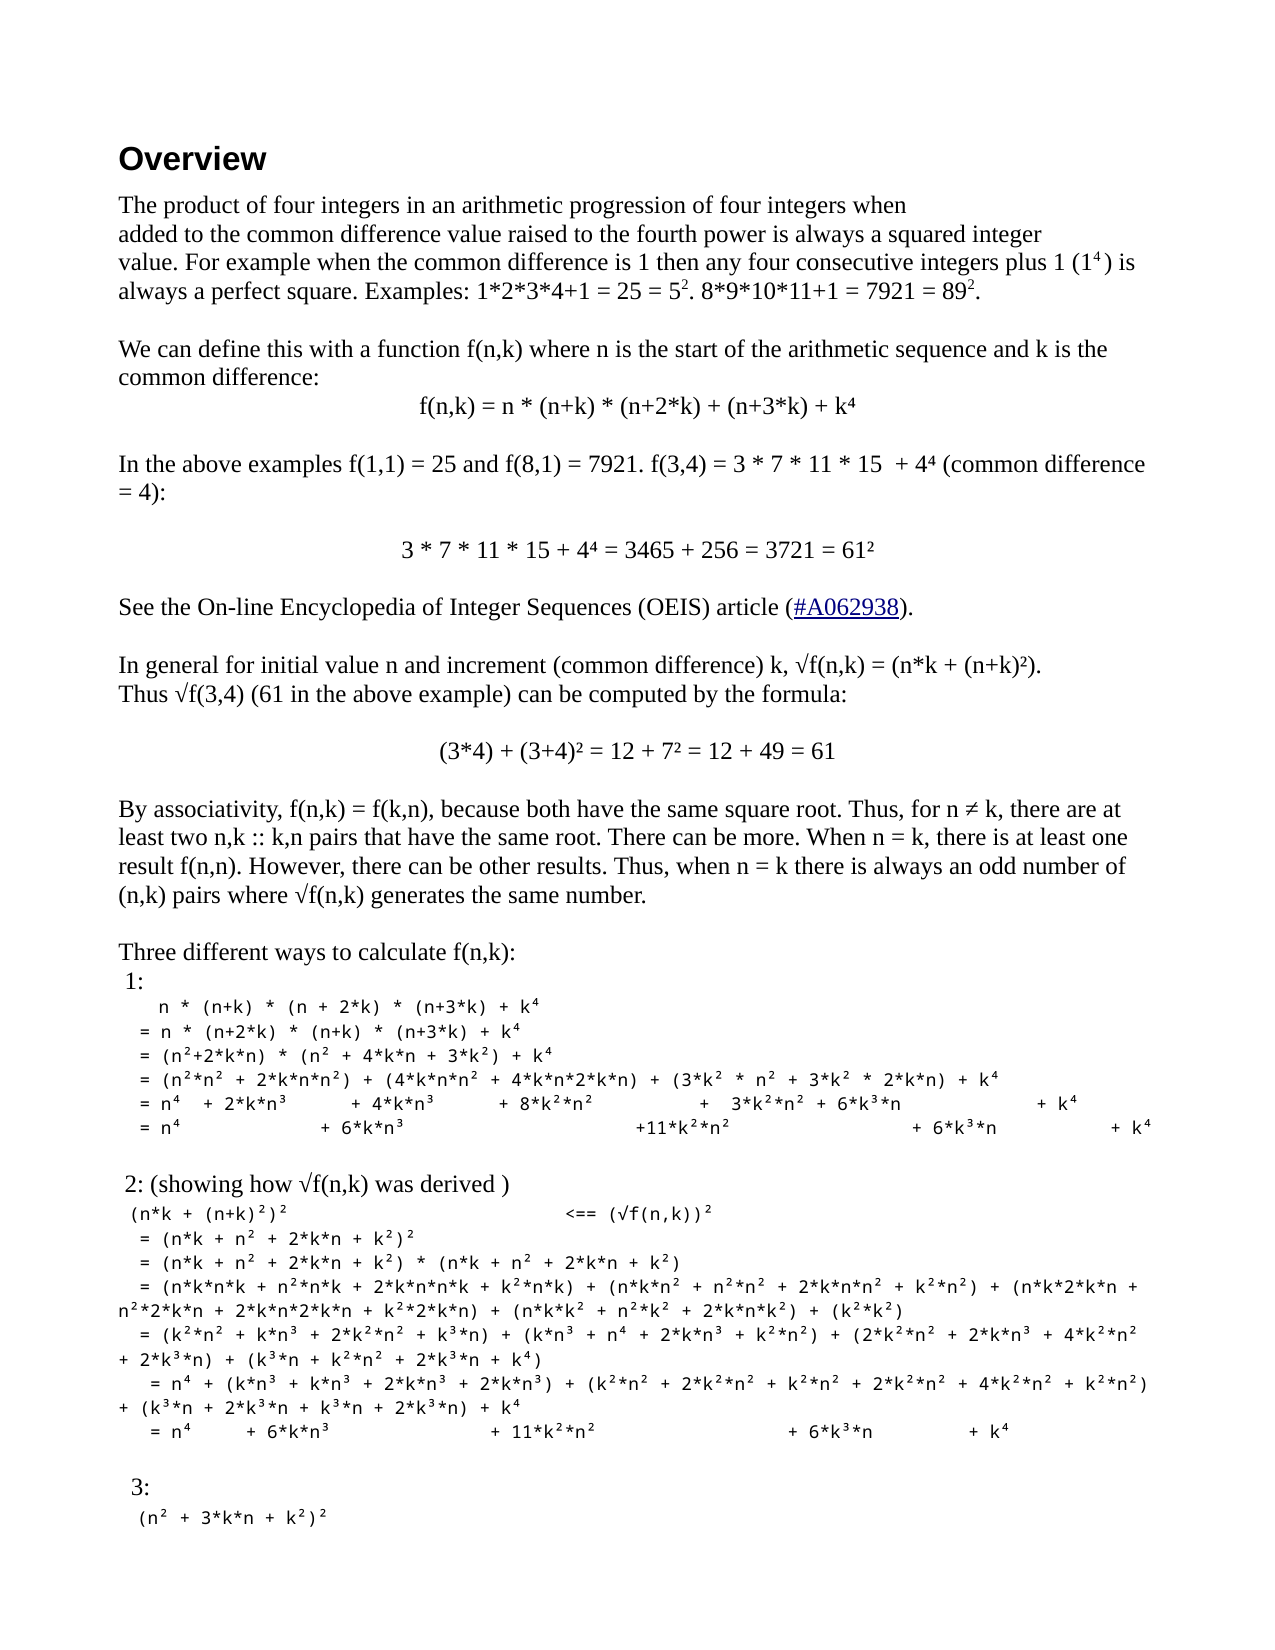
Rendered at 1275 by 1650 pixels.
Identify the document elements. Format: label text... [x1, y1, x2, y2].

text = n⁴ + 6*k*n³ +11*k²*n² + 6*k³*n + k⁴ [118, 1116, 1157, 1140]
subtitle Overview [118, 139, 1157, 177]
text Three different ways to calculate f(n,k): [118, 937, 1157, 966]
text 1: [118, 966, 1157, 995]
text = n * (n+2*k) * (n+k) * (n+3*k) + k⁴ [118, 1019, 1157, 1043]
text = n⁴ + 6*k*n³ + 11*k²*n² + 6*k³*n + k⁴ [118, 1419, 1157, 1444]
text (n*k + (n+k)²)² <== (√f(n,k))² [118, 1197, 1157, 1226]
text n * (n+k) * (n + 2*k) * (n+3*k) + k⁴ [118, 995, 1157, 1019]
text (3*4) + (3+4)² = 12 + 7² = 12 + 49 = 61 [118, 736, 1157, 765]
text added to the common difference value raised to the fourth power is always a squared integer [118, 219, 1157, 247]
text Thus √f(3,4) (61 in the above example) can be computed by the formula: [118, 679, 1157, 707]
text = n⁴ + 2*k*n³ + 4*k*n³ + 8*k²*n² + 3*k²*n² + 6*k³*n + k⁴ [118, 1092, 1157, 1116]
text In general for initial value n and increment (common difference) k, √f(n,k) = (n*k + (n+k)²). [118, 650, 1157, 679]
text = n⁴ + (k*n³ + k*n³ + 2*k*n³ + 2*k*n³) + (k²*n² + 2*k²*n² + k²*n² + 2*k²*n² + 4*k²*n² + k²*n²) + (k³*n + 2*k³*n + k³*n + 2*k³*n) + k⁴ [118, 1371, 1157, 1419]
text value. For example when the common difference is 1 then any four consecutive integers plus 1 (14 ) is always a perfect square. Examples: 1*2*3*4+1 = 25 = 52. 8*9*10*11+1 = 7921 = 892. [118, 247, 1157, 305]
text 3: [118, 1472, 1157, 1501]
text 3 * 7 * 11 * 15 + 4⁴ = 3465 + 256 = 3721 = 61² [118, 535, 1157, 564]
text By associativity, f(n,k) = f(k,n), because both have the same square root. Thus, for n ≠ k, there are at least two n,k :: k,n pairs that have the same root. There can be more. When n = k, there is at least one result f(n,n). However, there can be other results. Thus, when n = k there is always an odd number of (n,k) pairs where √f(n,k) generates the same number. [118, 794, 1157, 909]
text 2: (showing how √f(n,k) was derived ) [118, 1169, 1157, 1197]
text (n² + 3*k*n + k²)² [118, 1501, 1157, 1530]
text = (k²*n² + k*n³ + 2*k²*n² + k³*n) + (k*n³ + n⁴ + 2*k*n³ + k²*n²) + (2*k²*n² + 2*k*n³ + 4*k²*n² + 2*k³*n) + (k³*n + k²*n² + 2*k³*n + k⁴) [118, 1323, 1157, 1371]
text = (n²+2*k*n) * (n² + 4*k*n + 3*k²) + k⁴ [118, 1043, 1157, 1067]
text In the above examples f(1,1) = 25 and f(8,1) = 7921. f(3,4) = 3 * 7 * 11 * 15 + 4⁴ (common difference = 4): [118, 449, 1157, 506]
text See the On-line Encyclopedia of Integer Sequences (OEIS) article (#A062938). [118, 592, 1157, 621]
text = (n*k + n² + 2*k*n + k²)² [118, 1226, 1157, 1250]
text We can define this with a function f(n,k) where n is the start of the arithmetic sequence and k is the common difference: [118, 334, 1157, 391]
text = (n*k + n² + 2*k*n + k²) * (n*k + n² + 2*k*n + k²) [118, 1250, 1157, 1274]
text The product of four integers in an arithmetic progression of four integers when [118, 190, 1157, 219]
text = (n²*n² + 2*k*n*n²) + (4*k*n*n² + 4*k*n*2*k*n) + (3*k² * n² + 3*k² * 2*k*n) + k⁴ [118, 1067, 1157, 1092]
text = (n*k*n*k + n²*n*k + 2*k*n*n*k + k²*n*k) + (n*k*n² + n²*n² + 2*k*n*n² + k²*n²) + (n*k*2*k*n + n²*2*k*n + 2*k*n*2*k*n + k²*2*k*n) + (n*k*k² + n²*k² + 2*k*n*k²) + (k²*k²) [118, 1274, 1157, 1323]
text f(n,k) = n * (n+k) * (n+2*k) + (n+3*k) + k⁴ [118, 391, 1157, 420]
